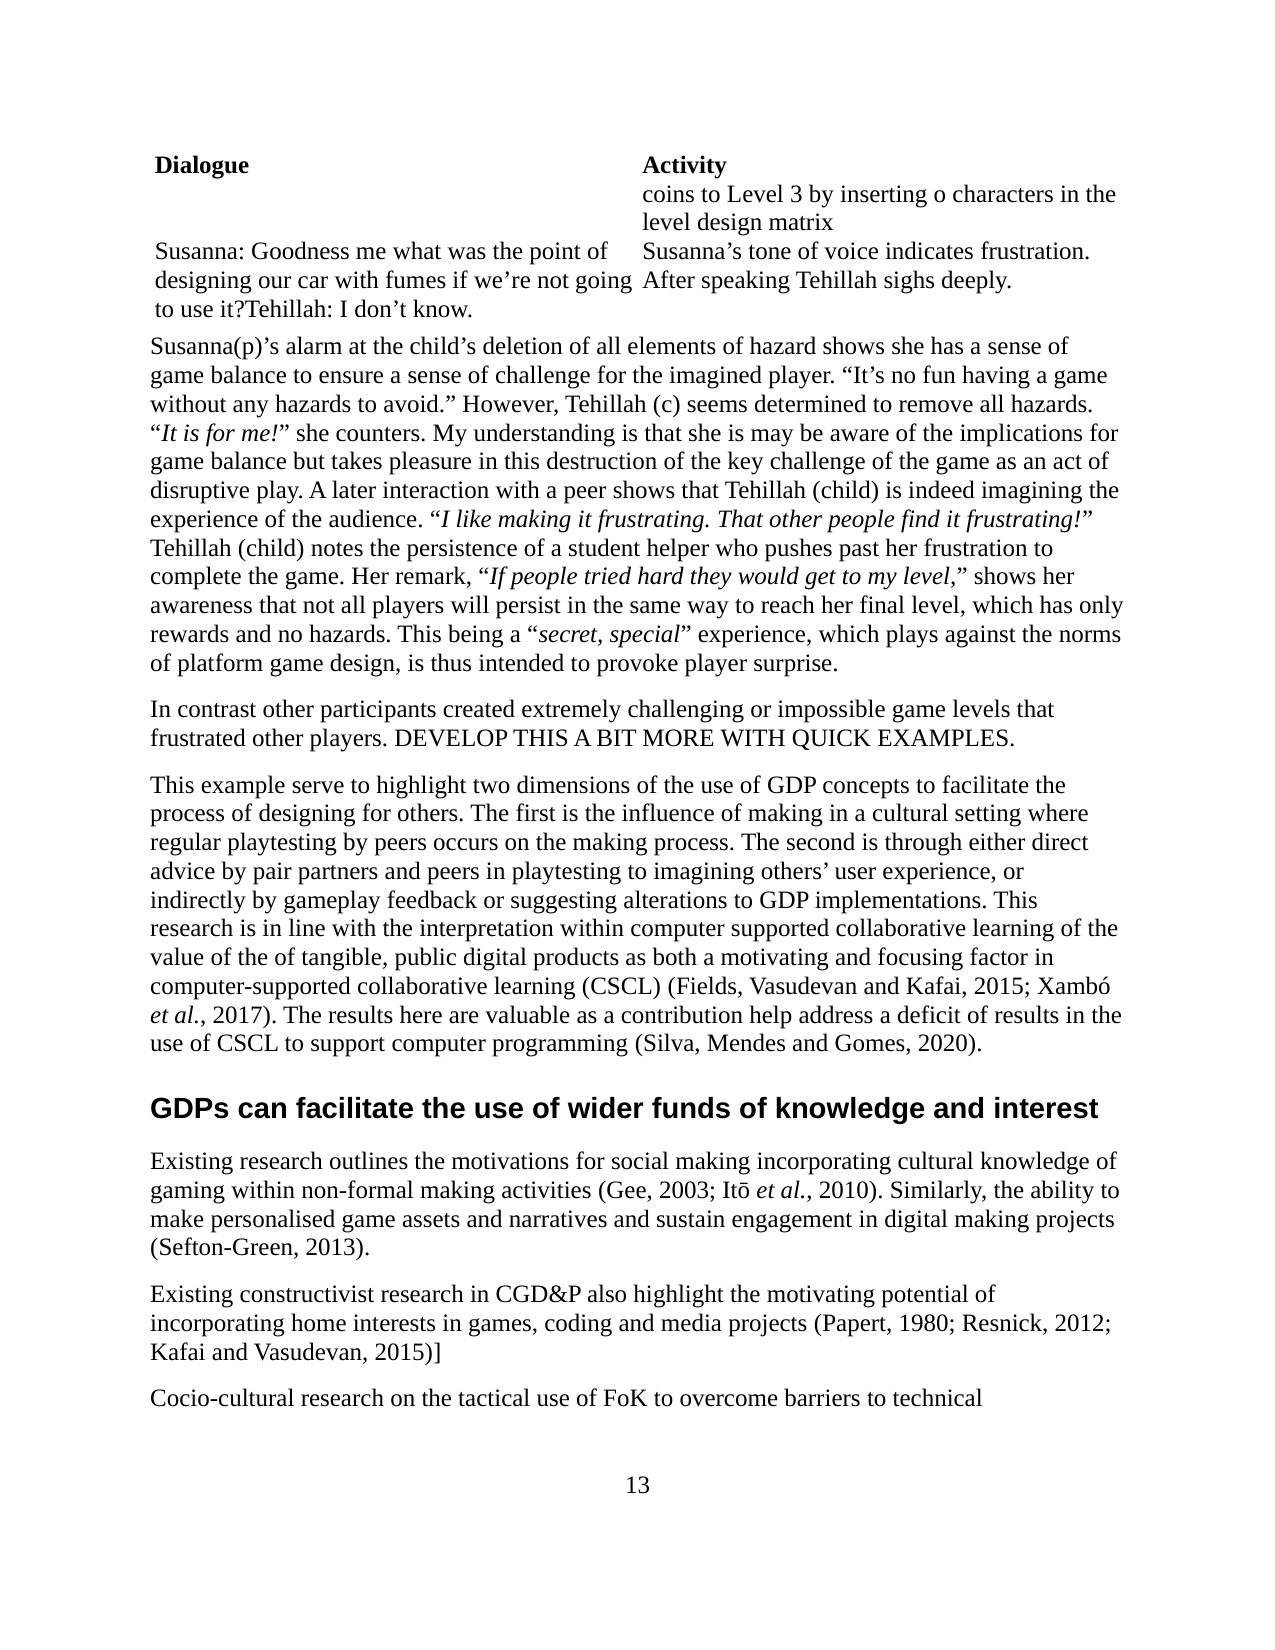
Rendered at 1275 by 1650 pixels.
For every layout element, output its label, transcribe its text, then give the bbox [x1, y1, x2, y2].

table_cell Susanna: Goodness me what was the point of designing our car with fumes if we’re not going to use it?Tehillah: I don’t know. [150, 236, 637, 322]
text In contrast other participants created extremely challenging or impossible game levels that frustrated other players. DEVELOP THIS A BIT MORE WITH QUICK EXAMPLES. [150, 694, 1125, 752]
table_header Activity [638, 150, 1125, 179]
table_cell [150, 179, 637, 236]
text Cocio-cultural research on the tactical use of FoK to overcome barriers to technical [150, 1383, 1125, 1412]
subtitle GDPs can facilitate the use of wider funds of knowledge and interest [150, 1091, 1125, 1125]
table_header Dialogue [150, 150, 637, 179]
text Existing constructivist research in CGD&P also highlight the motivating potential of incorporating home interests in games, coding and media projects (Papert, 1980; Resnick, 2012; Kafai and Vasudevan, 2015)] [150, 1279, 1125, 1365]
table_cell coins to Level 3 by inserting o characters in the level design matrix [638, 179, 1125, 236]
text Existing research outlines the motivations for social making incorporating cultural knowledge of gaming within non-formal making activities (Gee, 2003; Itō et al., 2010). Similarly, the ability to make personalised game assets and narratives and sustain engagement in digital making projects (Sefton-Green, 2013). [150, 1146, 1125, 1261]
text This example serve to highlight two dimensions of the use of GDP concepts to facilitate the process of designing for others. The first is the influence of making in a cultural setting where regular playtesting by peers occurs on the making process. The second is through either direct advice by pair partners and peers in playtesting to imagining others’ user experience, or indirectly by gameplay feedback or suggesting alterations to GDP implementations. This research is in line with the interpretation within computer supported collaborative learning of the value of the of tangible, public digital products as both a motivating and focusing factor in computer-supported collaborative learning (CSCL) (Fields, Vasudevan and Kafai, 2015; Xambó et al., 2017). The results here are valuable as a contribution help address a deficit of results in the use of CSCL to support computer programming (Silva, Mendes and Gomes, 2020). [150, 770, 1125, 1057]
text Susanna(p)’s alarm at the child’s deletion of all elements of hazard shows she has a sense of game balance to ensure a sense of challenge for the imagined player. “It’s no fun having a game without any hazards to avoid.” However, Tehillah (c) seems determined to remove all hazards. “It is for me!” she counters. My understanding is that she is may be aware of the implications for game balance but takes pleasure in this destruction of the key challenge of the game as an act of disruptive play. A later interaction with a peer shows that Tehillah (child) is indeed imagining the experience of the audience. “I like making it frustrating. That other people find it frustrating!” Tehillah (child) notes the persistence of a student helper who pushes past her frustration to complete the game. Her remark, “If people tried hard they would get to my level,” shows her awareness that not all players will persist in the same way to reach her final level, which has only rewards and no hazards. This being a “secret, special” experience, which plays against the norms of platform game design, is thus intended to provoke player surprise. [150, 331, 1125, 676]
table_cell Susanna’s tone of voice indicates frustration. After speaking Tehillah sighs deeply. [638, 236, 1125, 322]
